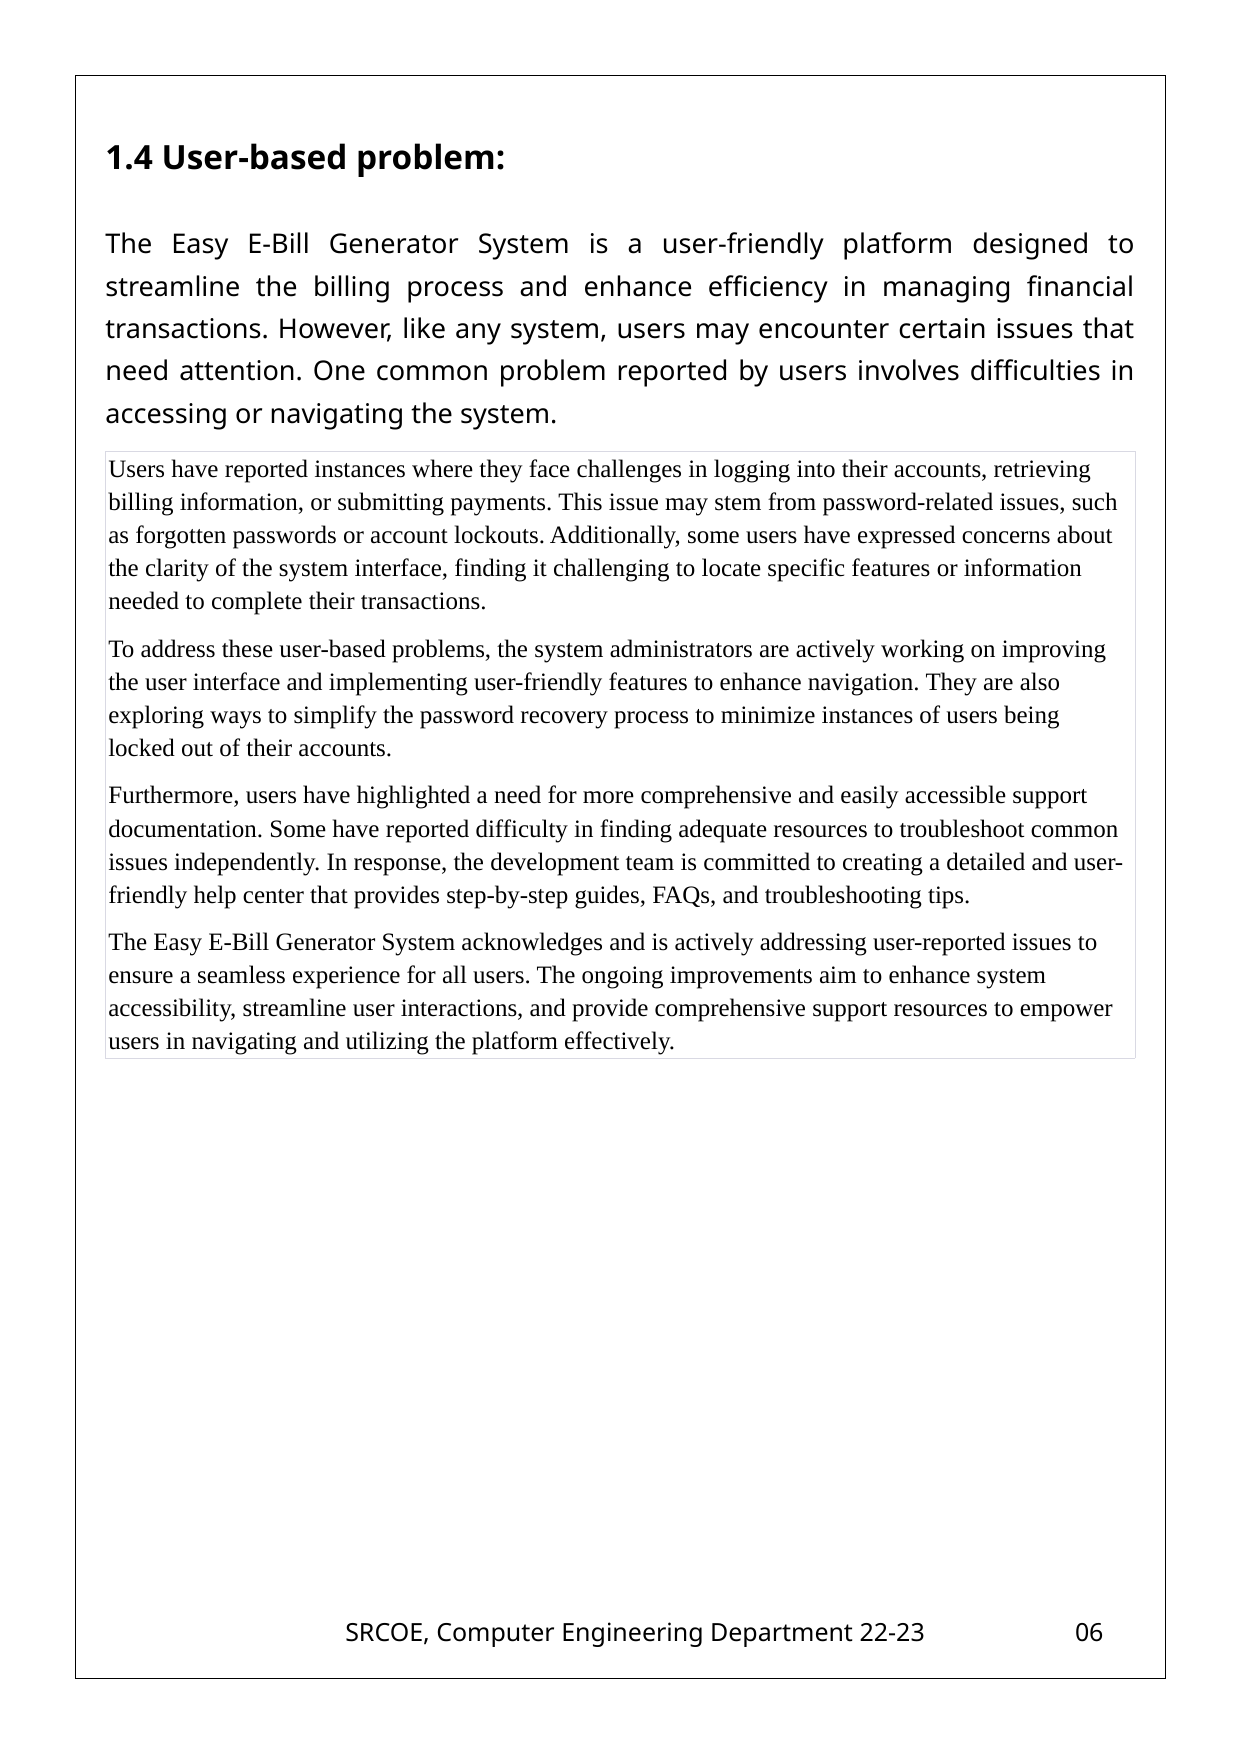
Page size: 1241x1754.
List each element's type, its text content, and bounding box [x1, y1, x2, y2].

text To address these user-based problems, the system administrators are actively working on improving the user interface and implementing user-friendly features to enhance navigation. They are also exploring ways to simplify the password recovery process to minimize instances of users being locked out of their accounts. [106, 631, 1135, 762]
text The Easy E-Bill Generator System is a user-friendly platform designed to streamline the billing process and enhance efficiency in managing financial transactions. However, like any system, users may encounter certain issues that need attention. One common problem reported by users involves difficulties in accessing or navigating the system. [105, 225, 1135, 431]
text Users have reported instances where they face challenges in logging into their accounts, retrieving billing information, or submitting payments. This issue may stem from password-related issues, such as forgotten passwords or account lockouts. Additionally, some users have expressed concerns about the clarity of the system interface, finding it challenging to locate specific features or information needed to complete their transactions. [106, 452, 1135, 615]
text Furthermore, users have highlighted a need for more comprehensive and easily accessible support documentation. Some have reported difficulty in finding adequate resources to troubleshoot common issues independently. In response, the development team is committed to creating a detailed and user-friendly help center that provides step-by-step guides, FAQs, and troubleshooting tips. [106, 778, 1135, 908]
text 1.4 User-based problem: [105, 134, 1135, 179]
text The Easy E-Bill Generator System acknowledges and is actively addressing user-reported issues to ensure a seamless experience for all users. The ongoing improvements aim to enhance system accessibility, streamline user interactions, and provide comprehensive support resources to empower users in navigating and utilizing the platform effectively. [106, 924, 1135, 1058]
